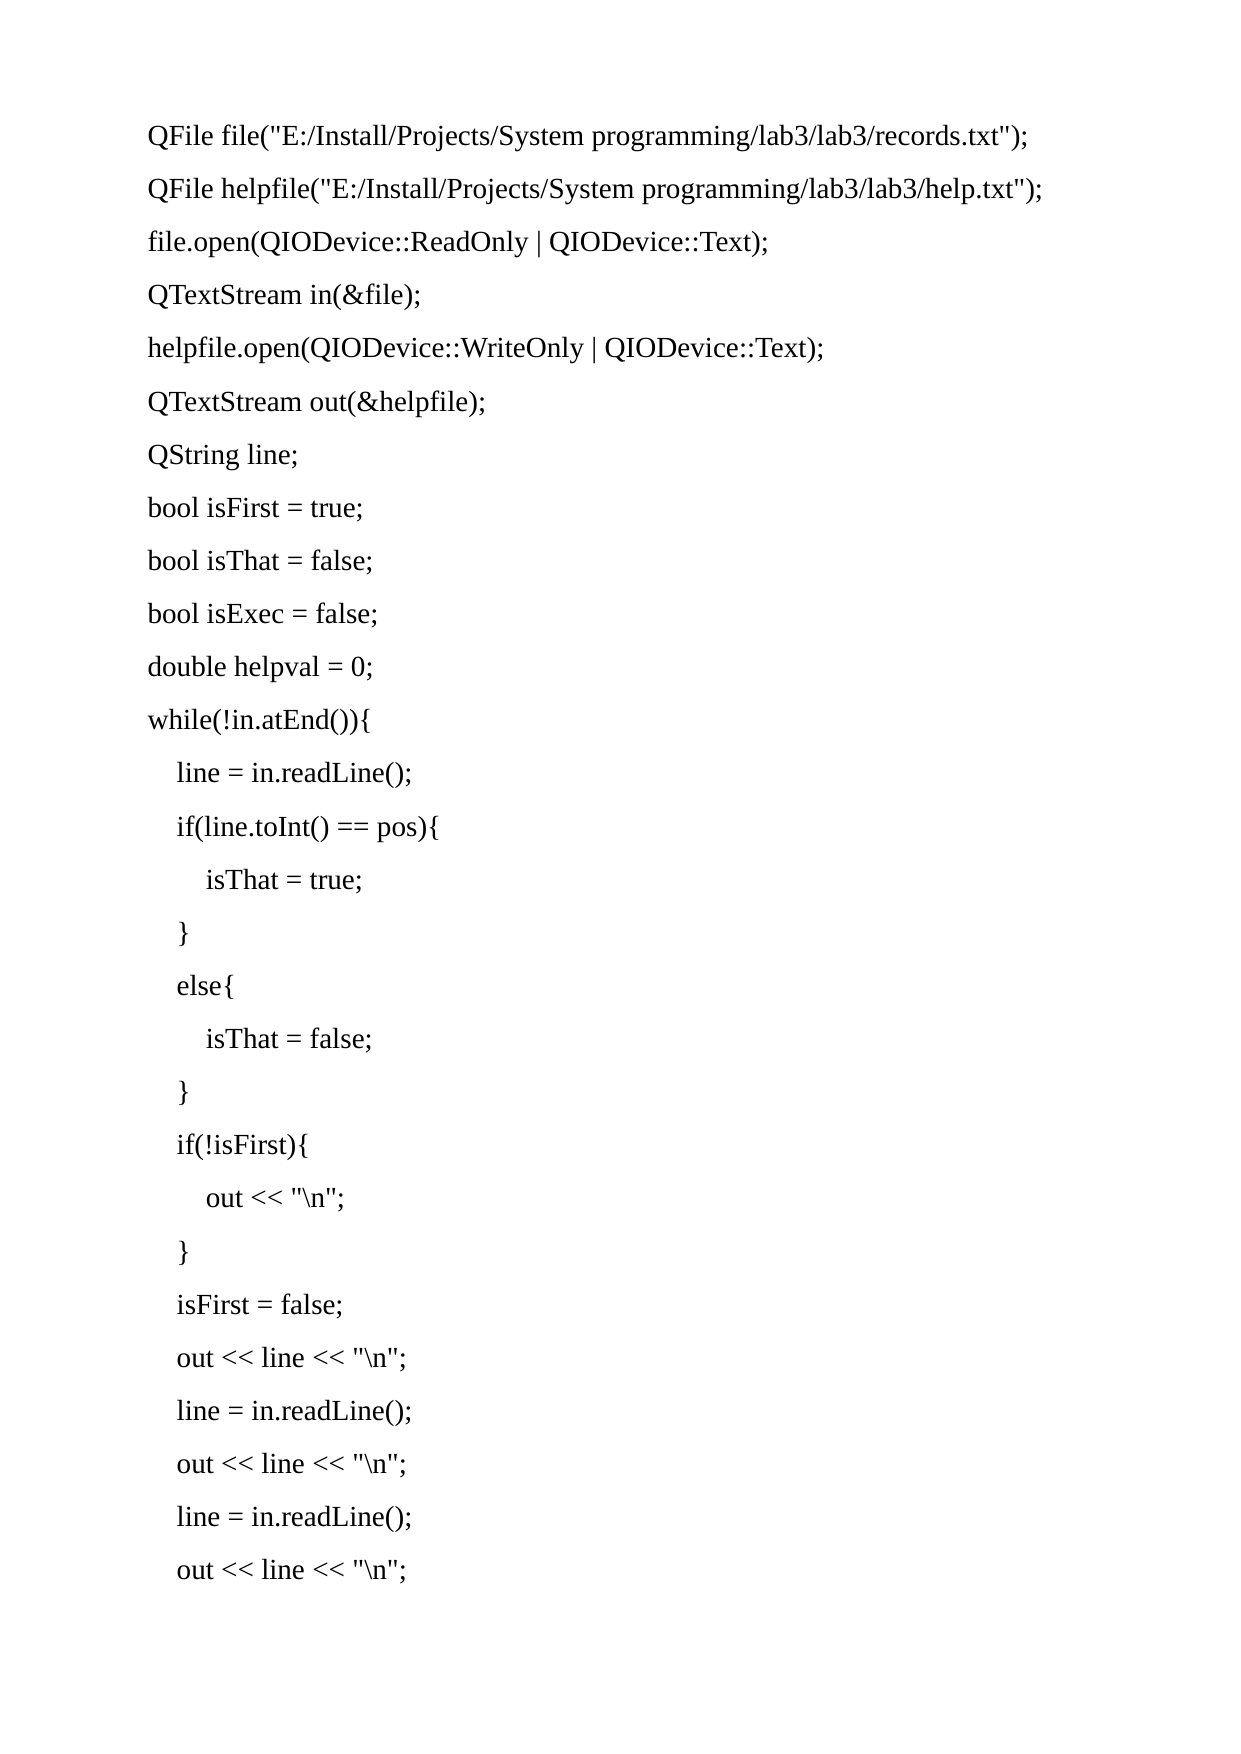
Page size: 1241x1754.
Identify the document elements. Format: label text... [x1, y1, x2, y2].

text out << line << "\n"; [118, 1446, 1122, 1480]
text bool isExec = false; [118, 596, 1122, 630]
text QFile helpfile("E:/Install/Projects/System programming/lab3/lab3/help.txt"); [118, 171, 1122, 205]
text double helpval = 0; [118, 649, 1122, 683]
text out << line << "\n"; [118, 1340, 1122, 1373]
text helpfile.open(QIODevice::WriteOnly | QIODevice::Text); [118, 331, 1122, 364]
text line = in.readLine(); [118, 1393, 1122, 1427]
text } [118, 915, 1122, 948]
text else{ [118, 968, 1122, 1002]
text file.open(QIODevice::ReadOnly | QIODevice::Text); [118, 224, 1122, 258]
text QFile file("E:/Install/Projects/System programming/lab3/lab3/records.txt"); [118, 118, 1122, 152]
text if(!isFirst){ [118, 1127, 1122, 1161]
text isThat = true; [118, 862, 1122, 895]
text if(line.toInt() == pos){ [118, 809, 1122, 842]
text line = in.readLine(); [118, 1499, 1122, 1533]
text line = in.readLine(); [118, 756, 1122, 789]
text while(!in.atEnd()){ [118, 702, 1122, 736]
text out << line << "\n"; [118, 1552, 1122, 1586]
text out << "\n"; [118, 1181, 1122, 1214]
text bool isThat = false; [118, 543, 1122, 577]
text QTextStream out(&helpfile); [118, 384, 1122, 417]
text QString line; [118, 437, 1122, 470]
text bool isFirst = true; [118, 490, 1122, 523]
text } [118, 1234, 1122, 1267]
text isThat = false; [118, 1021, 1122, 1055]
text isFirst = false; [118, 1287, 1122, 1320]
text QTextStream in(&file); [118, 277, 1122, 311]
text } [118, 1074, 1122, 1108]
